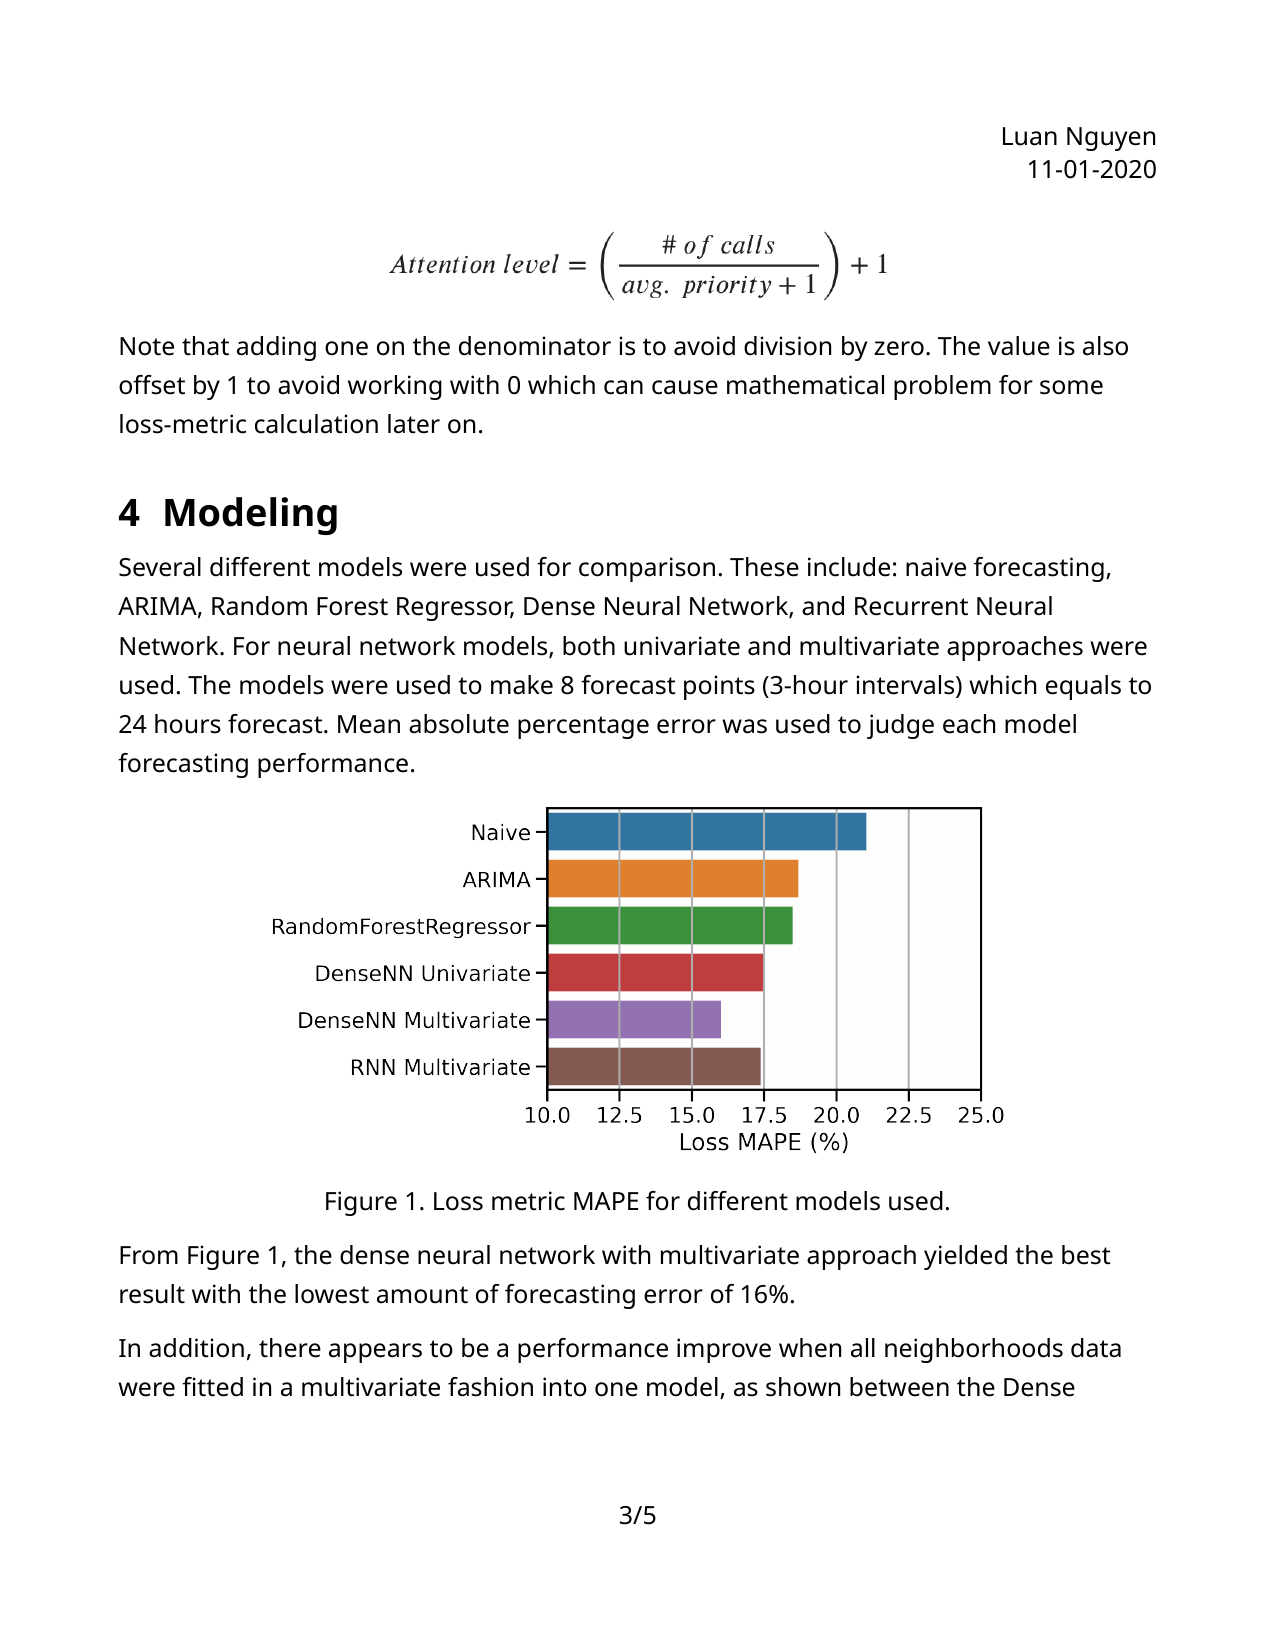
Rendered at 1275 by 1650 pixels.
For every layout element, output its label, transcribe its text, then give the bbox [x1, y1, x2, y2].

text Figure 1. Loss metric MAPE for different models used. [118, 1183, 1157, 1218]
text Note that adding one on the denominator is to avoid division by zero. The value is also offset by 1 to avoid working with 0 which can cause mathematical problem for some loss-metric calculation later on. [118, 329, 1157, 441]
text In addition, there appears to be a performance improve when all neighborhoods data were fitted in a multivariate fashion into one model, as shown between the Dense [118, 1330, 1157, 1403]
subtitle Modeling [118, 486, 1157, 537]
picture [377, 215, 899, 309]
picture [261, 799, 1014, 1164]
text Several different models were used for comparison. These include: naive forecasting, ARIMA, Random Forest Regressor, Dense Neural Network, and Recurrent Neural Network. For neural network models, both univariate and multivariate approaches were used. The models were used to make 8 forecast points (3-hour intervals) which equals to 24 hours forecast. Mean absolute percentage error was used to judge each model forecasting performance. [118, 550, 1157, 780]
text From Figure 1, the dense neural network with multivariate approach yielded the best result with the lowest amount of forecasting error of 16%. [118, 1237, 1157, 1311]
